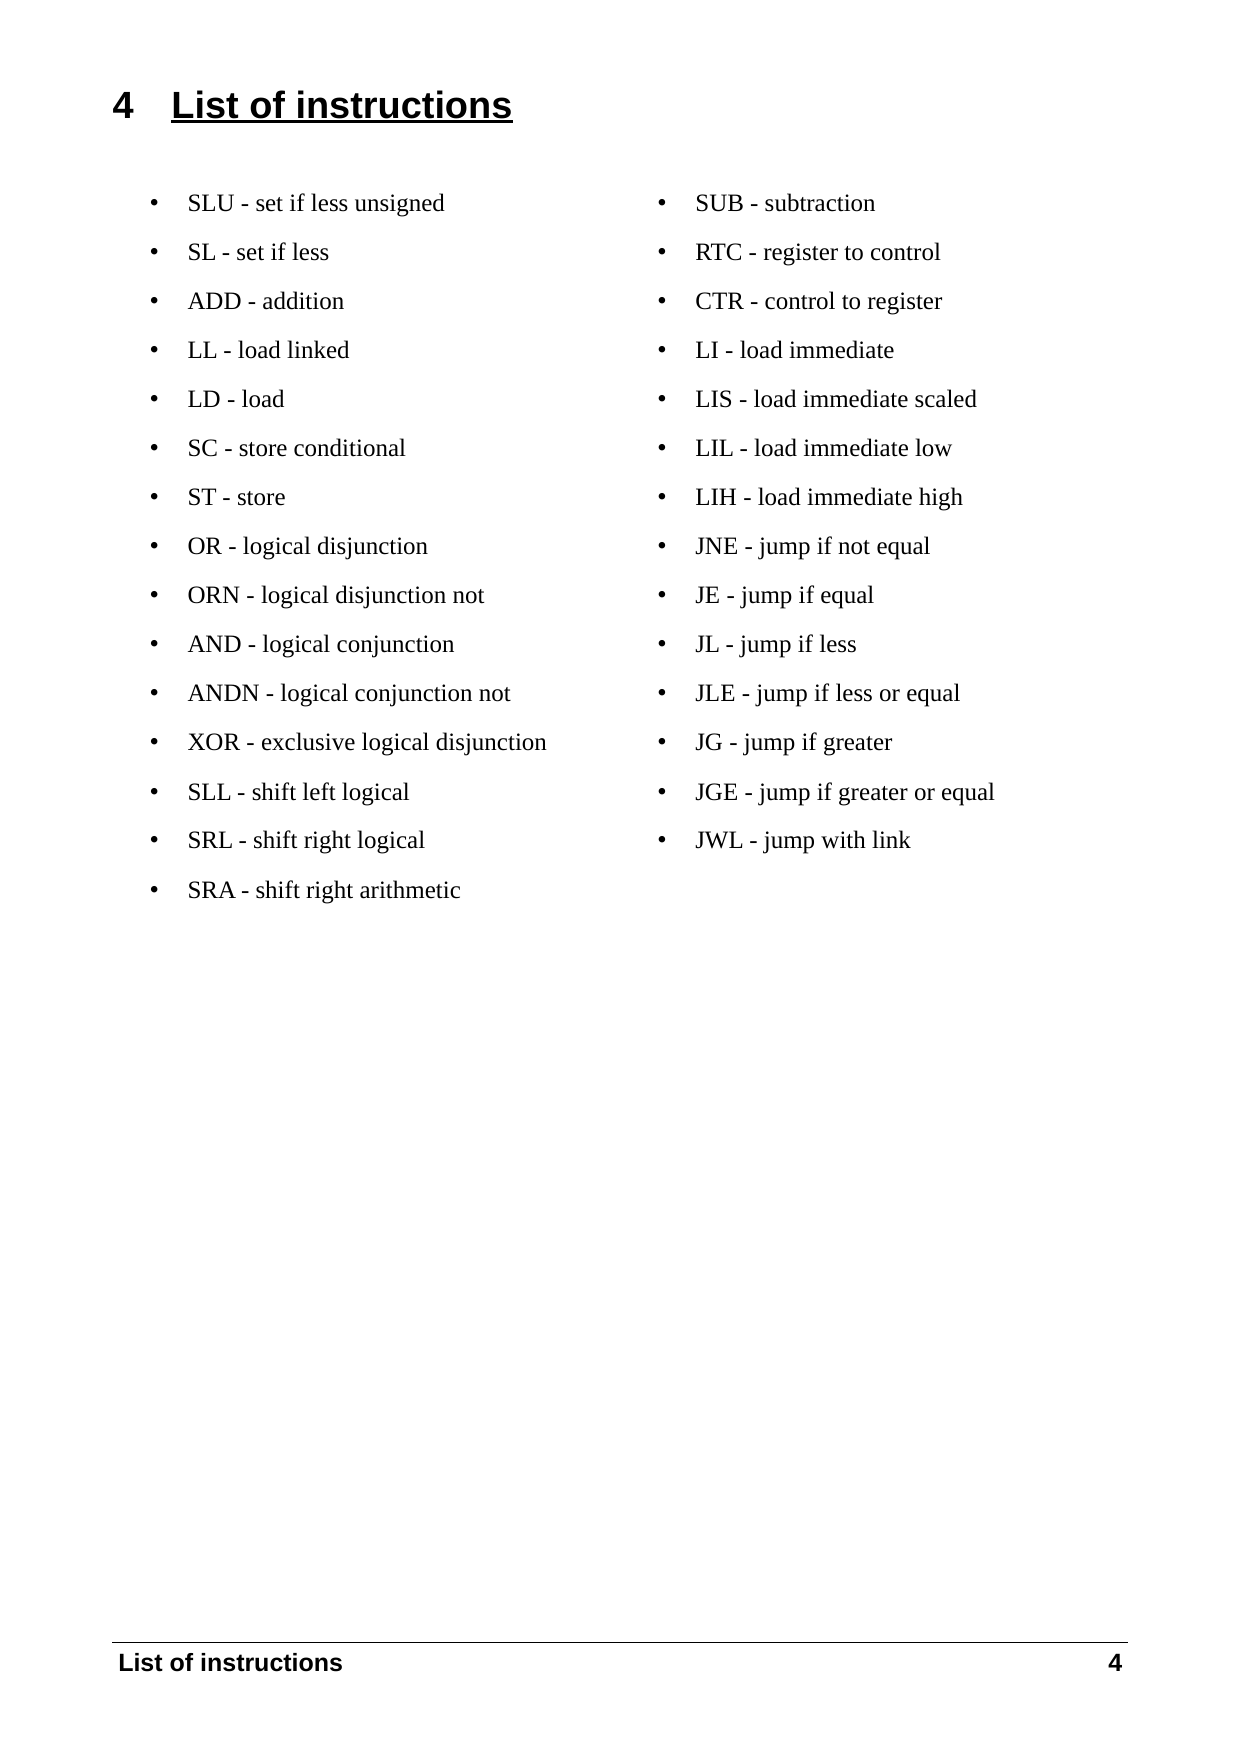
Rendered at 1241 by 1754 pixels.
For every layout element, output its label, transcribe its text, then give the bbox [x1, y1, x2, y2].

list LIL - load immediate low [658, 433, 1128, 462]
list SC - store conditional [150, 433, 620, 462]
list SLU - set if less unsigned [150, 188, 620, 217]
list LI - load immediate [658, 335, 1128, 364]
list ANDN - logical conjunction not [150, 678, 620, 707]
list JE - jump if equal [658, 580, 1128, 609]
list CTR - control to register [658, 286, 1128, 315]
list OR - logical disjunction [150, 531, 620, 560]
list LL - load linked [150, 335, 620, 364]
list SUB - subtraction [658, 188, 1128, 217]
list RTC - register to control [658, 237, 1128, 266]
list ORN - logical disjunction not [150, 580, 620, 609]
list JG - jump if greater [658, 727, 1128, 756]
list ST - store [150, 482, 620, 511]
list LIH - load immediate high [658, 482, 1128, 511]
list AND - logical conjunction [150, 629, 620, 658]
list ADD - addition [150, 286, 620, 315]
list SL - set if less [150, 237, 620, 266]
list XOR - exclusive logical disjunction [150, 727, 620, 756]
subtitle List of instructions [112, 83, 1128, 126]
list SRL - shift right logical [150, 826, 620, 854]
list LIS - load immediate scaled [658, 384, 1128, 413]
list LD - load [150, 384, 620, 413]
list JNE - jump if not equal [658, 531, 1128, 560]
list JLE - jump if less or equal [658, 678, 1128, 707]
list JL - jump if less [658, 629, 1128, 658]
list SLL - shift left logical [150, 777, 620, 805]
list JGE - jump if greater or equal [658, 777, 1128, 805]
list JWL - jump with link [658, 826, 1128, 854]
list SRA - shift right arithmetic [150, 875, 620, 903]
